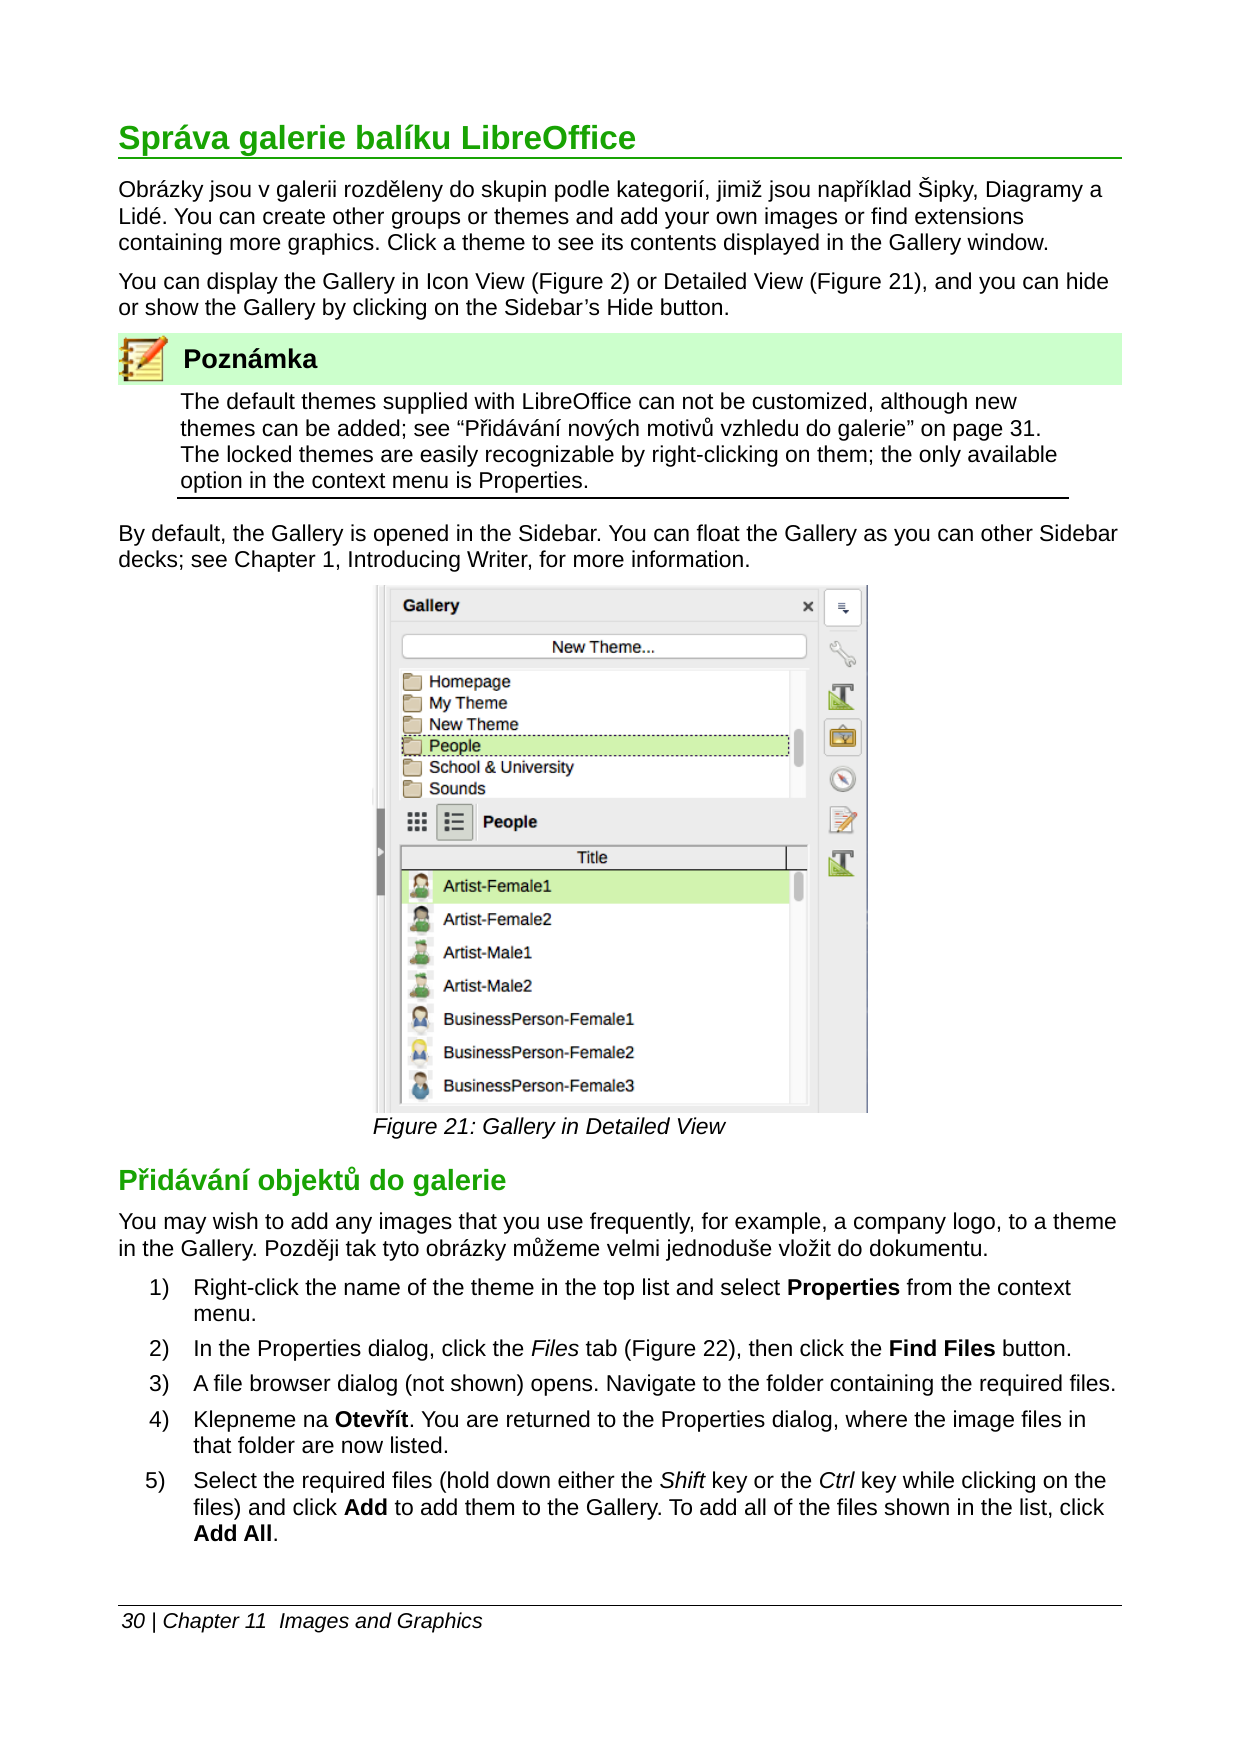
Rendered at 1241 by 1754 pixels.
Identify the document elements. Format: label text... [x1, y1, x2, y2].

subtitle Přidávání objektů do galerie [118, 1163, 1122, 1197]
subtitle Poznámka [118, 333, 1122, 385]
picture [372, 585, 868, 1113]
list Select the required files (hold down either the Shift key or the Ctrl key while clicking on the files) and click Add to add them to the Gallery. To add all of the files shown in the list, click Add All. [165, 1467, 1122, 1546]
list In the Properties dialog, click the Files tab (Figure 22), then click the Find Files button. [169, 1335, 1122, 1361]
picture [119, 334, 170, 385]
subtitle Správa galerie balíku LibreOffice [118, 118, 1122, 157]
text By default, the Gallery is opened in the Sidebar. You can float the Gallery as you can other Sidebar decks; see Chapter 1, Introducing Writer, for more information. [118, 520, 1122, 572]
text Figure 21: Gallery in Detailed View [373, 1113, 868, 1139]
text You can display the Gallery in Icon View (Figure 2) or Detailed View (Figure 21), and you can hide or show the Gallery by clicking on the Sidebar’s Hide button. [118, 268, 1122, 321]
list Right-click the name of the theme in the top list and select Properties from the context menu. [169, 1273, 1122, 1326]
text Obrázky jsou v galerii rozděleny do skupin podle kategorií, jimiž jsou například Šipky, Diagramy a Lidé. You can create other groups or themes and add your own images or find extensions containing more graphics. Click a theme to see its contents displayed in the Gallery window. [118, 176, 1122, 255]
list A file browser dialog (not shown) opens. Navigate to the folder containing the required files. [169, 1370, 1122, 1397]
list Klepneme na Otevřít. You are returned to the Properties dialog, where the image files in that folder are now listed. [169, 1406, 1122, 1458]
text The default themes supplied with LibreOffice can not be customized, although new themes can be added; see “Adding a new theme to the Gallery” on page 30. The locked themes are easily recognizable by right-clicking on them; the only available option in the context menu is Properties. [177, 385, 1069, 497]
text You may wish to add any images that you use frequently, for example, a company logo, to a theme in the Gallery. Později tak tyto obrázky můžeme velmi jednoduše vložit do dokumentu. [118, 1208, 1122, 1261]
